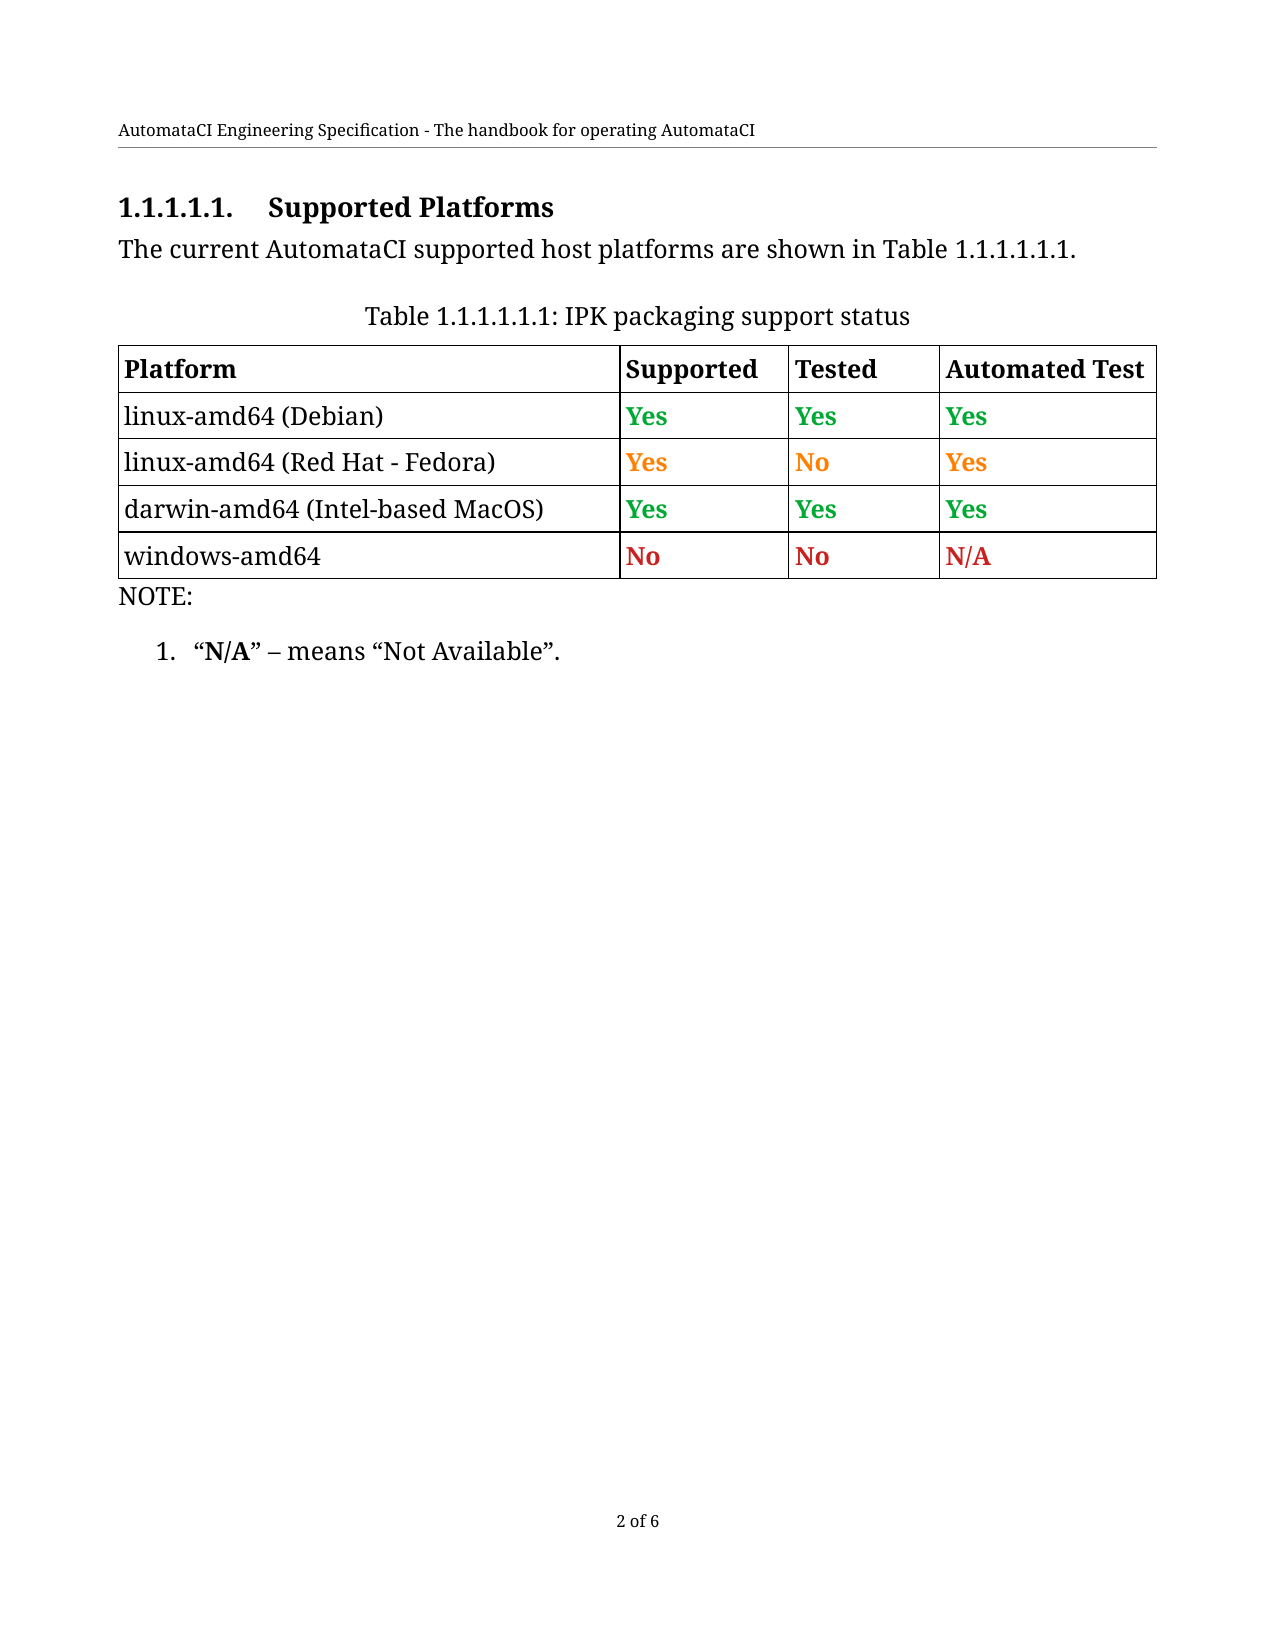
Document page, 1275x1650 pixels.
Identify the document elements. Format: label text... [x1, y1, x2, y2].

table_cell Yes [940, 439, 1156, 485]
text The current AutomataCI supported host platforms are shown in Table 1.1.1.1.1.1. [118, 232, 1157, 266]
text NOTE: [118, 579, 1157, 613]
table_cell Yes [940, 486, 1156, 531]
table_cell Yes [940, 393, 1156, 438]
table_cell No [621, 533, 788, 578]
table_header Automated Test [940, 346, 1156, 392]
table_header Supported [621, 346, 788, 392]
table_cell Yes [621, 393, 788, 438]
table_header Platform [119, 346, 619, 392]
table_cell Yes [621, 486, 788, 531]
table_header Tested [789, 346, 939, 392]
table_cell Yes [621, 439, 788, 485]
table_cell Yes [789, 393, 939, 438]
table_cell Yes [789, 486, 939, 531]
table_cell linux-amd64 (Red Hat - Fedora) [119, 439, 619, 485]
subtitle Supported Platforms [118, 189, 1157, 226]
table_cell No [789, 533, 939, 578]
table_cell No [789, 439, 939, 485]
table_cell darwin-amd64 (Intel-based MacOS) [119, 486, 619, 531]
table_cell N/A [940, 533, 1156, 578]
table_cell windows-amd64 [119, 533, 619, 578]
list “N/A” – means “Not Available”. [156, 633, 1157, 667]
text Table 1.1.1.1.1.1: IPK packaging support status [118, 299, 1157, 333]
table_cell linux-amd64 (Debian) [119, 393, 619, 438]
